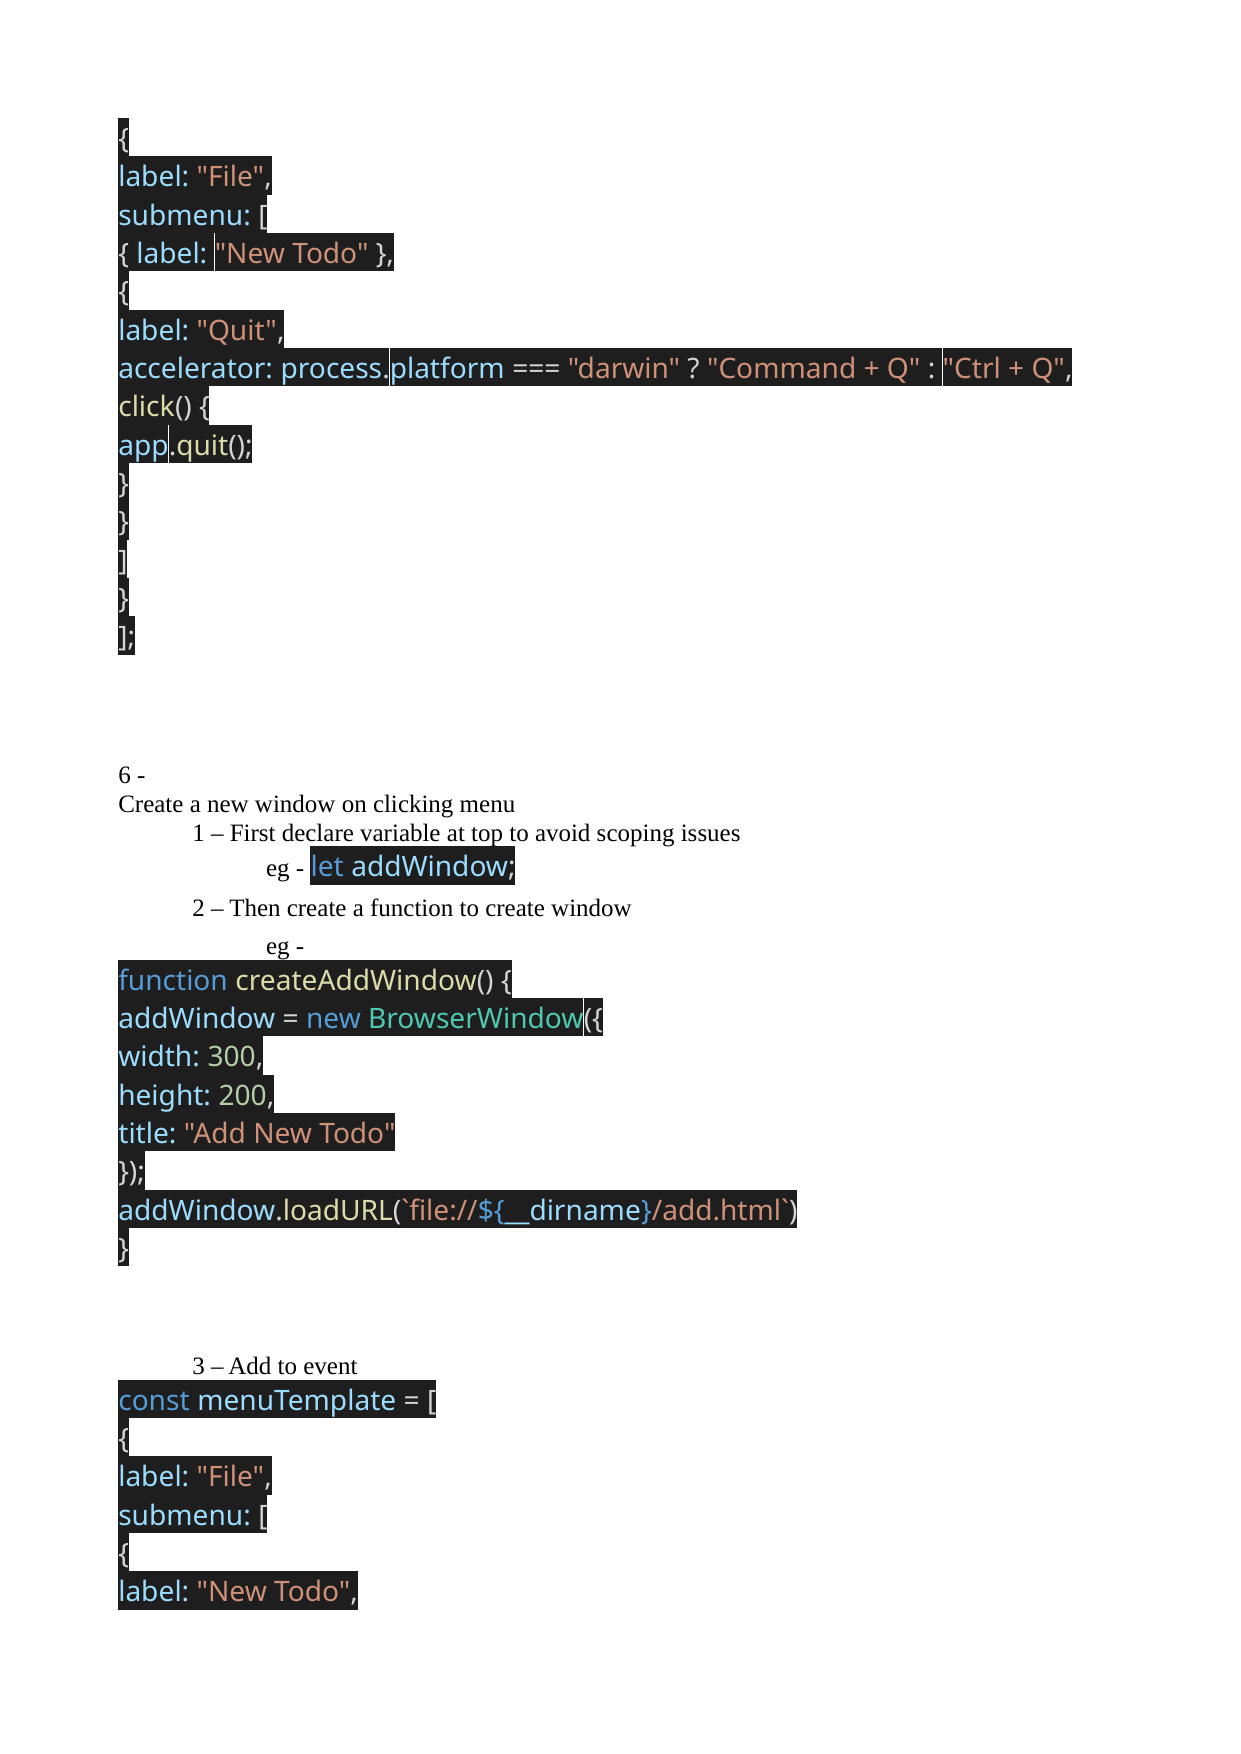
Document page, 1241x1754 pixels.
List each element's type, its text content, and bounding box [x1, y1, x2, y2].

text 2 – Then create a function to create window [118, 885, 1122, 922]
text accelerator: process.platform === "darwin" ? "Command + Q" : "Ctrl + Q", [118, 348, 1122, 386]
text 3 – Add to event [118, 1342, 1122, 1380]
text eg - [118, 922, 1122, 960]
text function createAddWindow() { [118, 960, 1122, 998]
text label: "File", [118, 1456, 1122, 1495]
text }); [118, 1151, 1122, 1190]
text { [118, 1418, 1122, 1456]
text addWindow = new BrowserWindow({ [118, 998, 1122, 1036]
text { [118, 271, 1122, 310]
text } [118, 1228, 1122, 1266]
text label: "File", [118, 156, 1122, 195]
text 6 - [118, 760, 1122, 789]
text width: 300, [118, 1036, 1122, 1075]
text { [118, 1533, 1122, 1571]
text click() { [118, 386, 1122, 425]
text } [118, 578, 1122, 616]
text height: 200, [118, 1075, 1122, 1113]
text title: "Add New Todo" [118, 1113, 1122, 1151]
text ] [118, 540, 1122, 578]
text { [118, 118, 1122, 156]
text ]; [118, 616, 1122, 655]
text addWindow.loadURL(`file://${__dirname}/add.html`) [118, 1190, 1122, 1228]
text submenu: [ [118, 195, 1122, 233]
text app.quit(); [118, 425, 1122, 463]
text 1 – First declare variable at top to avoid scoping issues [118, 818, 1122, 846]
text label: "Quit", [118, 310, 1122, 348]
text } [118, 501, 1122, 540]
text eg - let addWindow; [118, 846, 1122, 885]
text { label: "New Todo" }, [118, 233, 1122, 271]
text } [118, 463, 1122, 501]
text label: "New Todo", [118, 1571, 1122, 1610]
text Create a new window on clicking menu [118, 789, 1122, 818]
text submenu: [ [118, 1495, 1122, 1533]
text const menuTemplate = [ [118, 1380, 1122, 1418]
